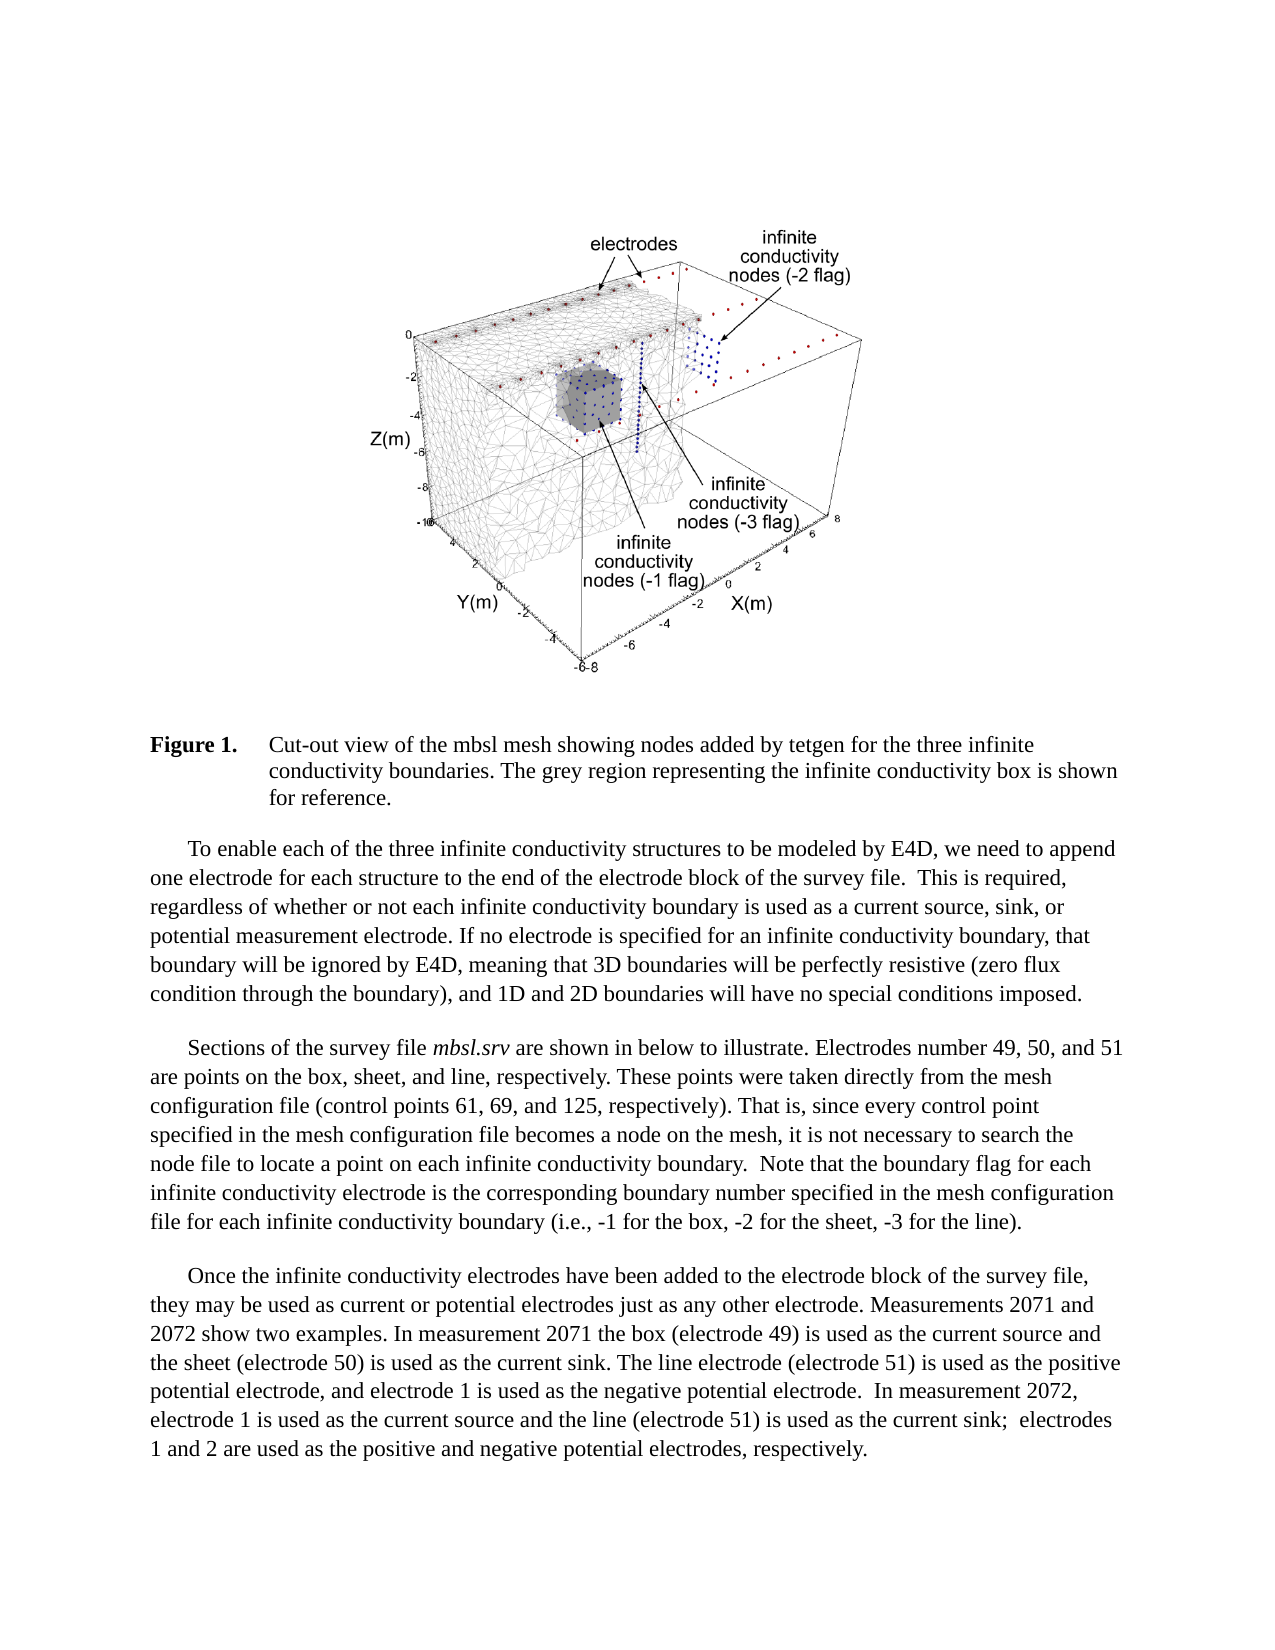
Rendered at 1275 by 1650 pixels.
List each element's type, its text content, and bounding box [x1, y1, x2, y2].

text Figure 1. Cut-out view of the mbsl mesh showing nodes added by tetgen for the three infinite conductivity boundaries. The grey region representing the infinite conductivity box is shown for reference. [150, 731, 1125, 810]
text Once the infinite conductivity electrodes have been added to the electrode block of the survey file, they may be used as current or potential electrodes just as any other electrode. Measurements 2071 and 2072 show two examples. In measurement 2071 the box (electrode 49) is used as the current source and the sheet (electrode 50) is used as the current sink. The line electrode (electrode 51) is used as the positive potential electrode, and electrode 1 is used as the negative potential electrode. In measurement 2072, electrode 1 is used as the current source and the line (electrode 51) is used as the current sink; electrodes 1 and 2 are used as the positive and negative potential electrodes, respectively. [150, 1262, 1125, 1462]
picture [334, 150, 940, 718]
text Sections of the survey file mbsl.srv are shown in below to illustrate. Electrodes number 49, 50, and 51 are points on the box, sheet, and line, respectively. These points were taken directly from the mesh configuration file (control points 61, 69, and 125, respectively). That is, since every control point specified in the mesh configuration file becomes a node on the mesh, it is not necessary to search the node file to locate a point on each infinite conductivity boundary. Note that the boundary flag for each infinite conductivity electrode is the corresponding boundary number specified in the mesh configuration file for each infinite conductivity boundary (i.e., -1 for the box, -2 for the sheet, -3 for the line). [150, 1034, 1125, 1234]
text To enable each of the three infinite conductivity structures to be modeled by E4D, we need to append one electrode for each structure to the end of the electrode block of the survey file. This is required, regardless of whether or not each infinite conductivity boundary is used as a current source, sink, or potential measurement electrode. If no electrode is specified for an infinite conductivity boundary, that boundary will be ignored by E4D, meaning that 3D boundaries will be perfectly resistive (zero flux condition through the boundary), and 1D and 2D boundaries will have no special conditions imposed. [150, 835, 1125, 1006]
